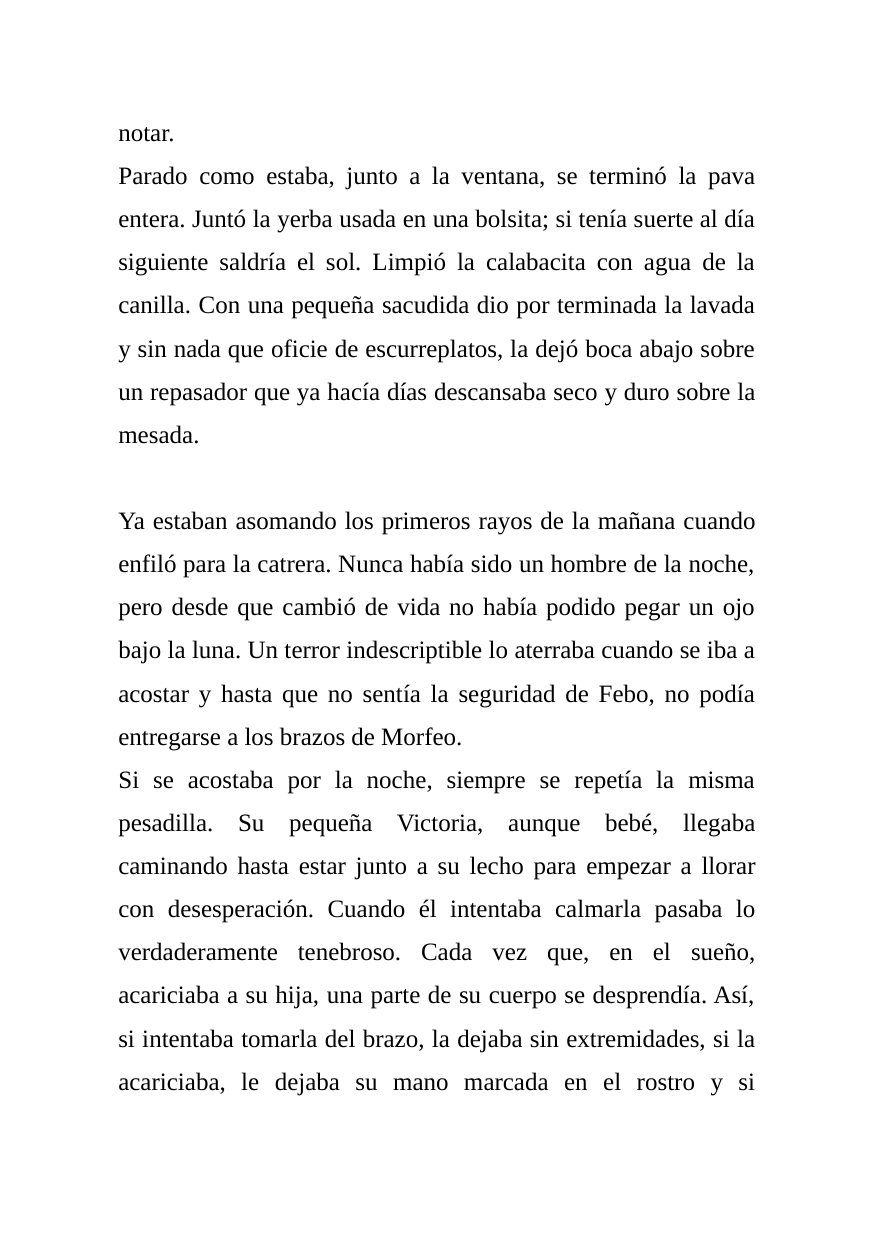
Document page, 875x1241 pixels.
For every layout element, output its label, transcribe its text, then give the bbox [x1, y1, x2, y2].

text Parado como estaba, junto a la ventana, se terminó la pava entera. Juntó la yerba usada en una bolsita; si tenía suerte al día siguiente saldría el sol. Limpió la calabacita con agua de la canilla. Con una pequeña sacudida dio por terminada la lavada y sin nada que oficie de escurreplatos, la dejó boca abajo sobre un repasador que ya hacía días descansaba seco y duro sobre la mesada. [118, 161, 756, 449]
text Si se acostaba por la noche, siempre se repetía la misma pesadilla. Su pequeña Victoria, aunque bebé, llegaba caminando hasta estar junto a su lecho para empezar a llorar con desesperación. Cuando él intentaba calmarla pasaba lo verdaderamente tenebroso. Cada vez que, en el sueño, acariciaba a su hija, una parte de su cuerpo se desprendía. Así, si intentaba tomarla del brazo, la dejaba sin extremidades, si la acariciaba, le dejaba su mano marcada en el rostro y si [118, 765, 756, 1096]
text Ya estaban asomando los primeros rayos de la mañana cuando enfiló para la catrera. Nunca había sido un hombre de la noche, pero desde que cambió de vida no había podido pegar un ojo bajo la luna. Un terror indescriptible lo aterraba cuando se iba a acostar y hasta que no sentía la seguridad de Febo, no podía entregarse a los brazos de Morfeo. [118, 506, 756, 751]
text notar. [118, 118, 756, 147]
